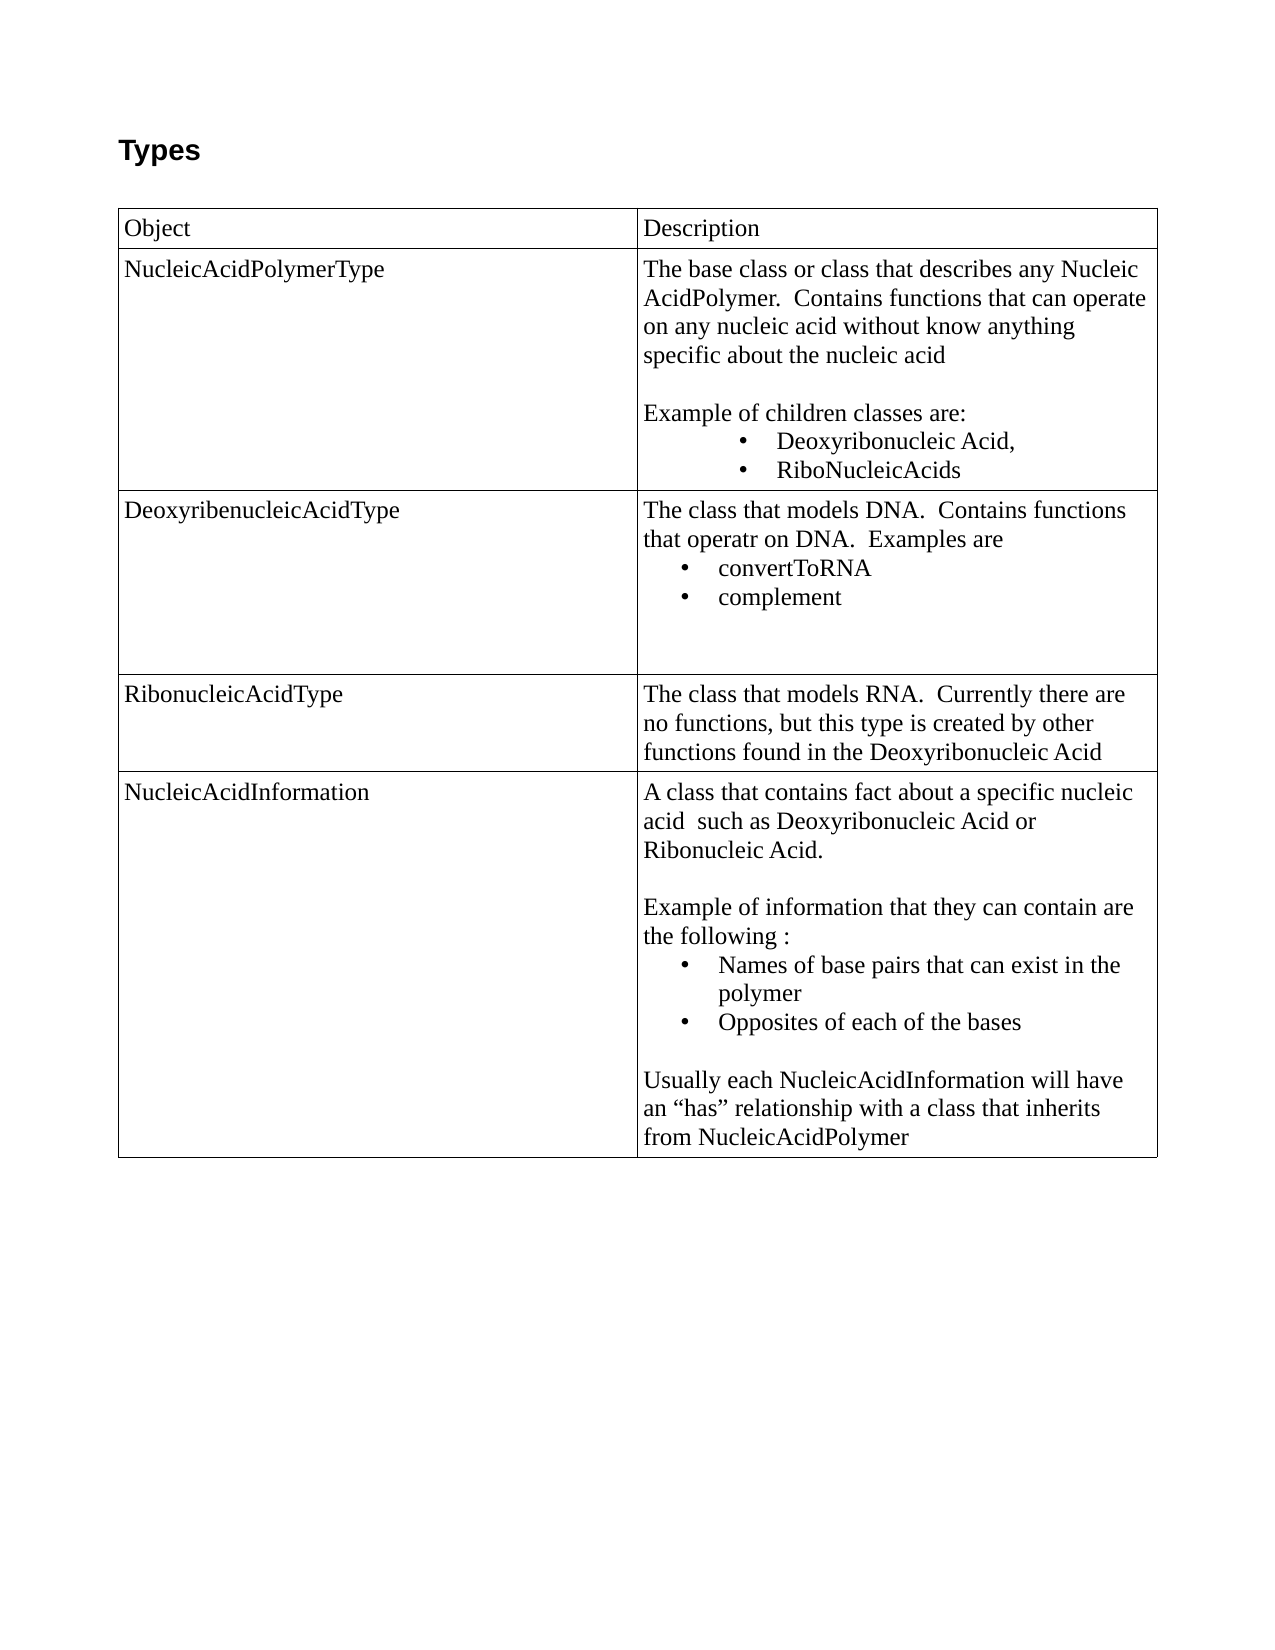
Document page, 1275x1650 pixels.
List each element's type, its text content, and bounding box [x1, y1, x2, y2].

table_cell The base class or class that describes any Nucleic AcidPolymer. Contains functions that can operate on any nucleic acid without know anything specific about the nucleic acid Example of children classes are: Deoxyribonucleic Acid, RiboNucleicAcids [638, 249, 1157, 489]
table_cell NucleicAcidPolymerType [119, 249, 637, 489]
table_header Object [119, 209, 637, 248]
table_cell The class that models RNA. Currently there are no functions, but this type is created by other functions found in the Deoxyribonucleic Acid [638, 675, 1157, 771]
table_cell DeoxyribenucleicAcidType [119, 491, 637, 674]
subtitle Types [118, 133, 1157, 166]
table_header Description [638, 209, 1157, 248]
table_cell The class that models DNA. Contains functions that operatr on DNA. Examples are convertToRNA complement [638, 491, 1157, 674]
table_cell A class that contains fact about a specific nucleic acid such as Deoxyribonucleic Acid or Ribonucleic Acid. Example of information that they can contain are the following : Names of base pairs that can exist in the polymer Opposites of each of the bases Usually each NucleicAcidInformation will have an “has” relationship with a class that inherits from NucleicAcidPolymer [638, 772, 1157, 1157]
table_cell NucleicAcidInformation [119, 772, 637, 1157]
table_cell RibonucleicAcidType [119, 675, 637, 771]
